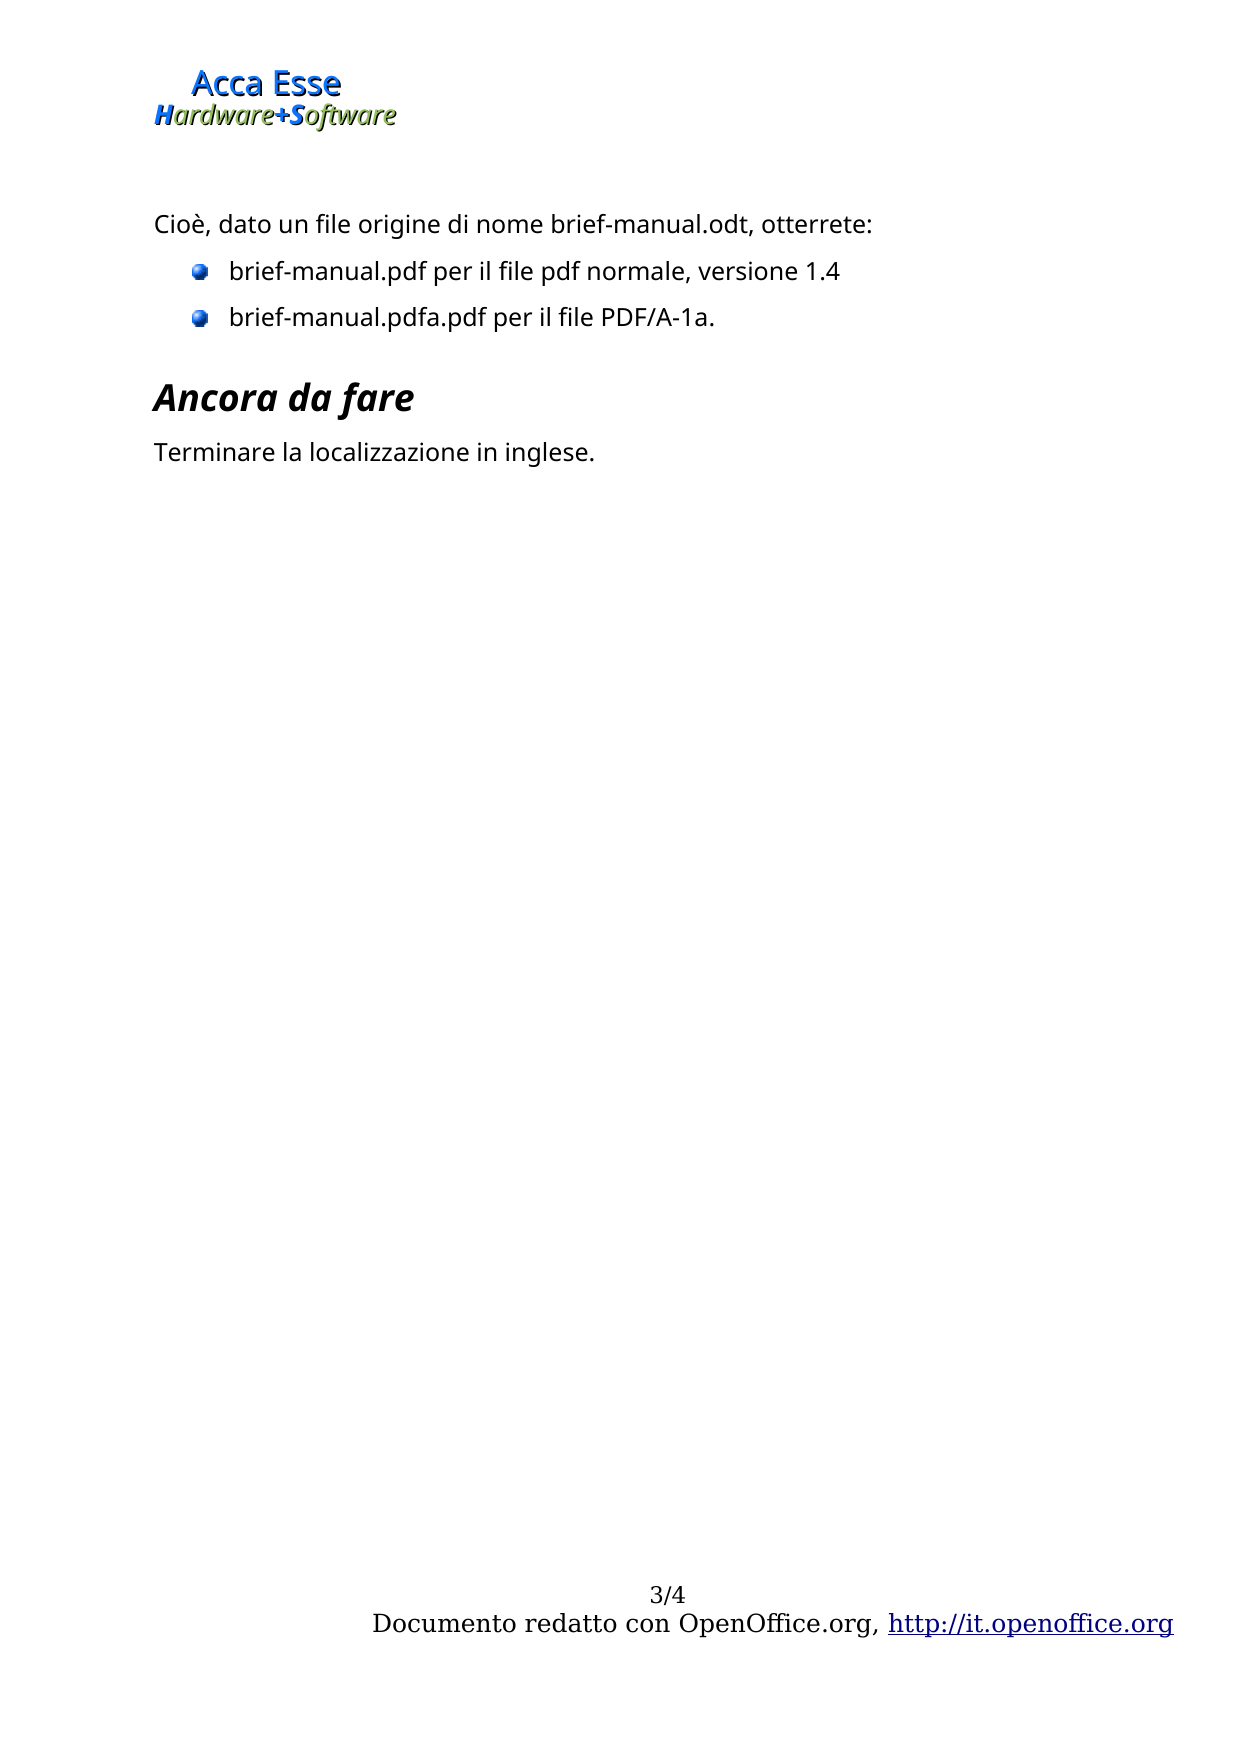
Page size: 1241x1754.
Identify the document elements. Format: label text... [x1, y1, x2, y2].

subtitle Ancora da fare [153, 371, 1182, 422]
list brief-manual.pdfa.pdf per il file PDF/A-1a. [191, 300, 1182, 334]
picture [192, 310, 208, 327]
text Cioè, dato un file origine di nome brief-manual.odt, otterrete: [153, 207, 1182, 241]
text Terminare la localizzazione in inglese. [153, 435, 1182, 469]
list brief-manual.pdf per il file pdf normale, versione 1.4 [191, 253, 1182, 287]
picture [192, 264, 208, 280]
